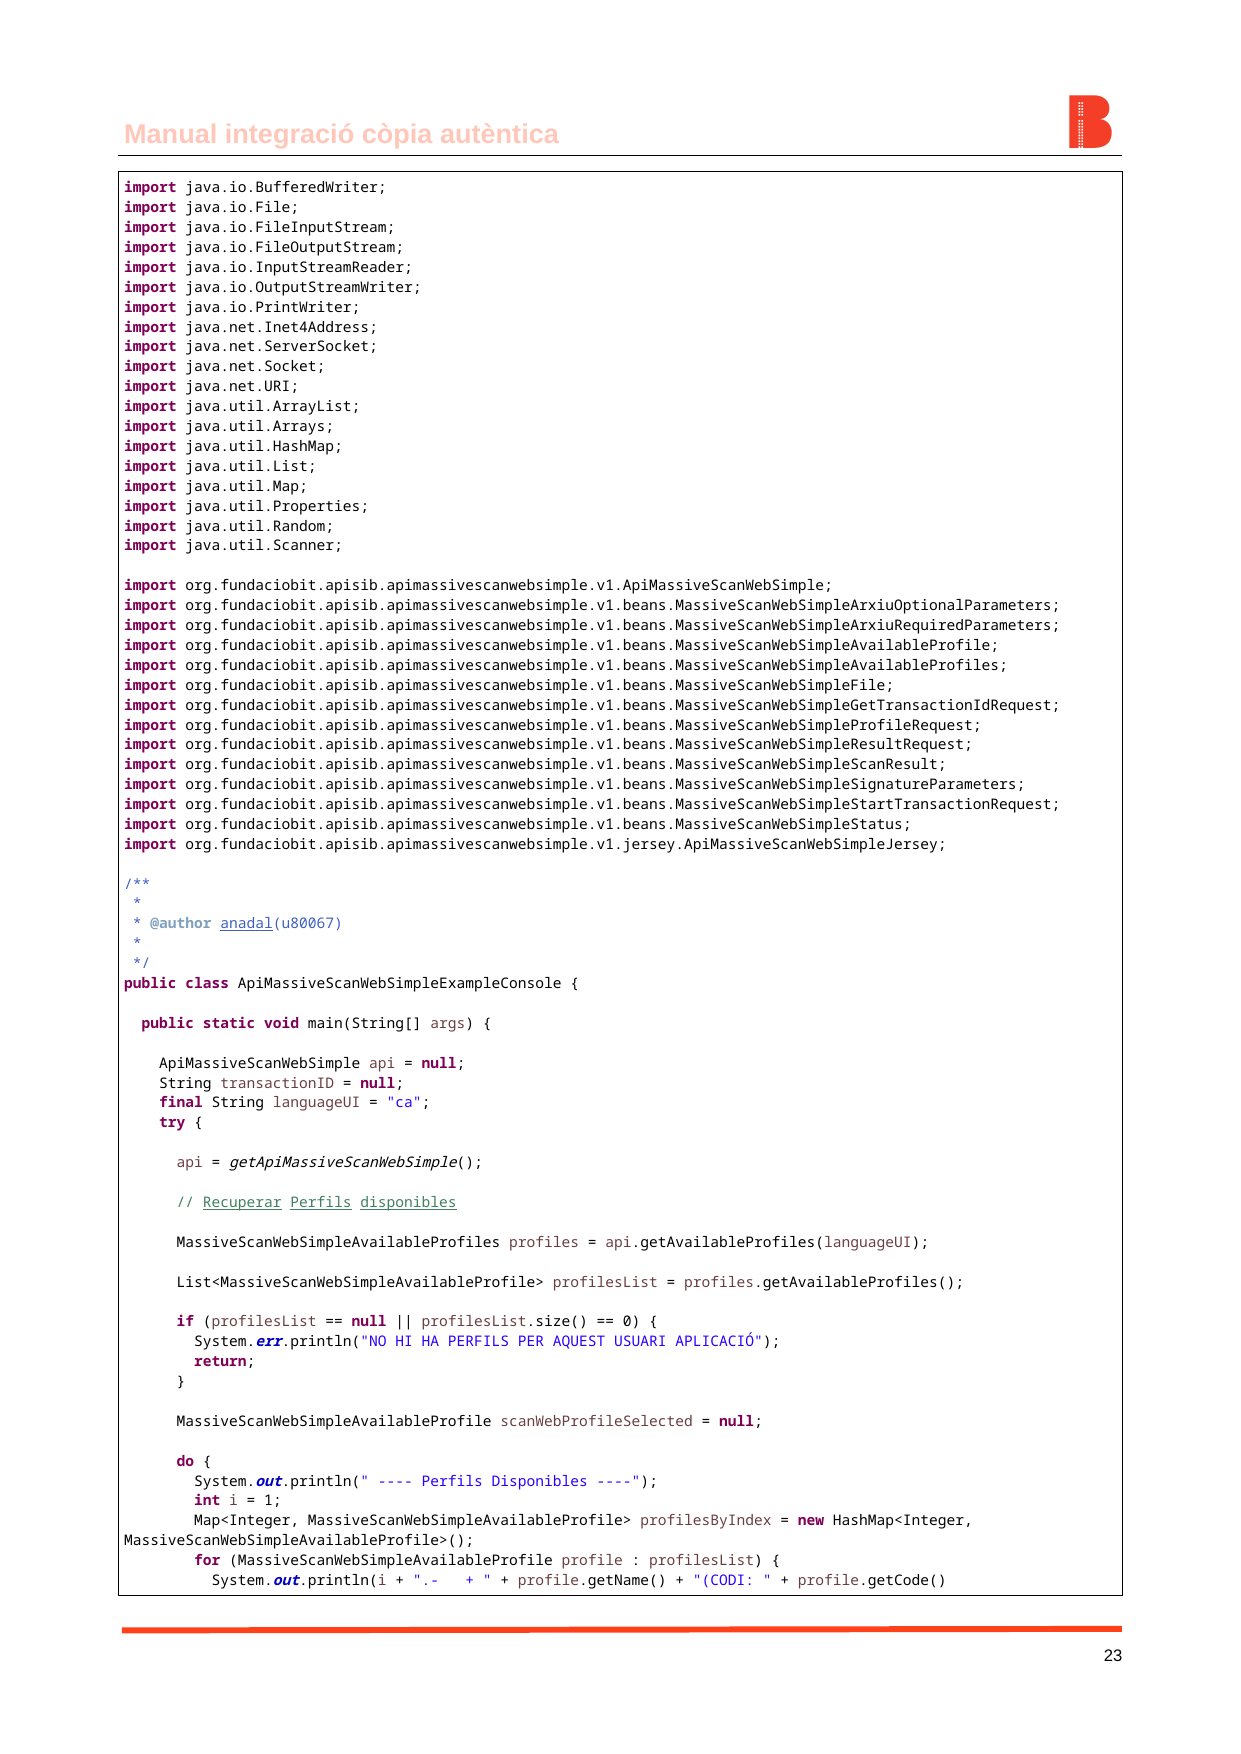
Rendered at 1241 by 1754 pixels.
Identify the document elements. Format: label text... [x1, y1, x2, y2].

table_header import java.io.BufferedWriter; import java.io.File; import java.io.FileInputStream; import java.io.FileOutputStream; import java.io.InputStreamReader; import java.io.OutputStreamWriter; import java.io.PrintWriter; import java.net.Inet4Address; import java.net.ServerSocket; import java.net.Socket; import java.net.URI; import java.util.ArrayList; import java.util.Arrays; import java.util.HashMap; import java.util.List; import java.util.Map; import java.util.Properties; import java.util.Random; import java.util.Scanner; import org.fundaciobit.apisib.apimassivescanwebsimple.v1.ApiMassiveScanWebSimple; import org.fundaciobit.apisib.apimassivescanwebsimple.v1.beans.MassiveScanWebSimpleArxiuOptionalParameters; import org.fundaciobit.apisib.apimassivescanwebsimple.v1.beans.MassiveScanWebSimpleArxiuRequiredParameters; import org.fundaciobit.apisib.apimassivescanwebsimple.v1.beans.MassiveScanWebSimpleAvailableProfile; import org.fundaciobit.apisib.apimassivescanwebsimple.v1.beans.MassiveScanWebSimpleAvailableProfiles; import org.fundaciobit.apisib.apimassivescanwebsimple.v1.beans.MassiveScanWebSimpleFile; import org.fundaciobit.apisib.apimassivescanwebsimple.v1.beans.MassiveScanWebSimpleGetTransactionIdRequest; import org.fundaciobit.apisib.apimassivescanwebsimple.v1.beans.MassiveScanWebSimpleProfileRequest; import org.fundaciobit.apisib.apimassivescanwebsimple.v1.beans.MassiveScanWebSimpleResultRequest; import org.fundaciobit.apisib.apimassivescanwebsimple.v1.beans.MassiveScanWebSimpleScanResult; import org.fundaciobit.apisib.apimassivescanwebsimple.v1.beans.MassiveScanWebSimpleSignatureParameters; import org.fundaciobit.apisib.apimassivescanwebsimple.v1.beans.MassiveScanWebSimpleStartTransactionRequest; import org.fundaciobit.apisib.apimassivescanwebsimple.v1.beans.MassiveScanWebSimpleStatus; import org.fundaciobit.apisib.apimassivescanwebsimple.v1.jersey.ApiMassiveScanWebSimpleJersey; /** * * @author anadal(u80067) * */ public class ApiMassiveScanWebSimpleExampleConsole { public static void main(String[] args) { ApiMassiveScanWebSimple api = null; String transactionID = null; final String languageUI = "ca"; try { api = getApiMassiveScanWebSimple(); // Recuperar Perfils disponibles MassiveScanWebSimpleAvailableProfiles profiles = api.getAvailableProfiles(languageUI); List<MassiveScanWebSimpleAvailableProfile> profilesList = profiles.getAvailableProfiles(); if (profilesList == null || profilesList.size() == 0) { System.err.println("NO HI HA PERFILS PER AQUEST USUARI APLICACIÓ"); return; } MassiveScanWebSimpleAvailableProfile scanWebProfileSelected = null; do { System.out.println(" ---- Perfils Disponibles ----"); int i = 1; Map<Integer, MassiveScanWebSimpleAvailableProfile> profilesByIndex = new HashMap<Integer, MassiveScanWebSimpleAvailableProfile>(); for (MassiveScanWebSimpleAvailableProfile profile : profilesList) { System.out.println(i + ".- + " + profile.getName() + "(CODI: " + profile.getCode() [119, 172, 1122, 1595]
picture [1063, 94, 1117, 150]
